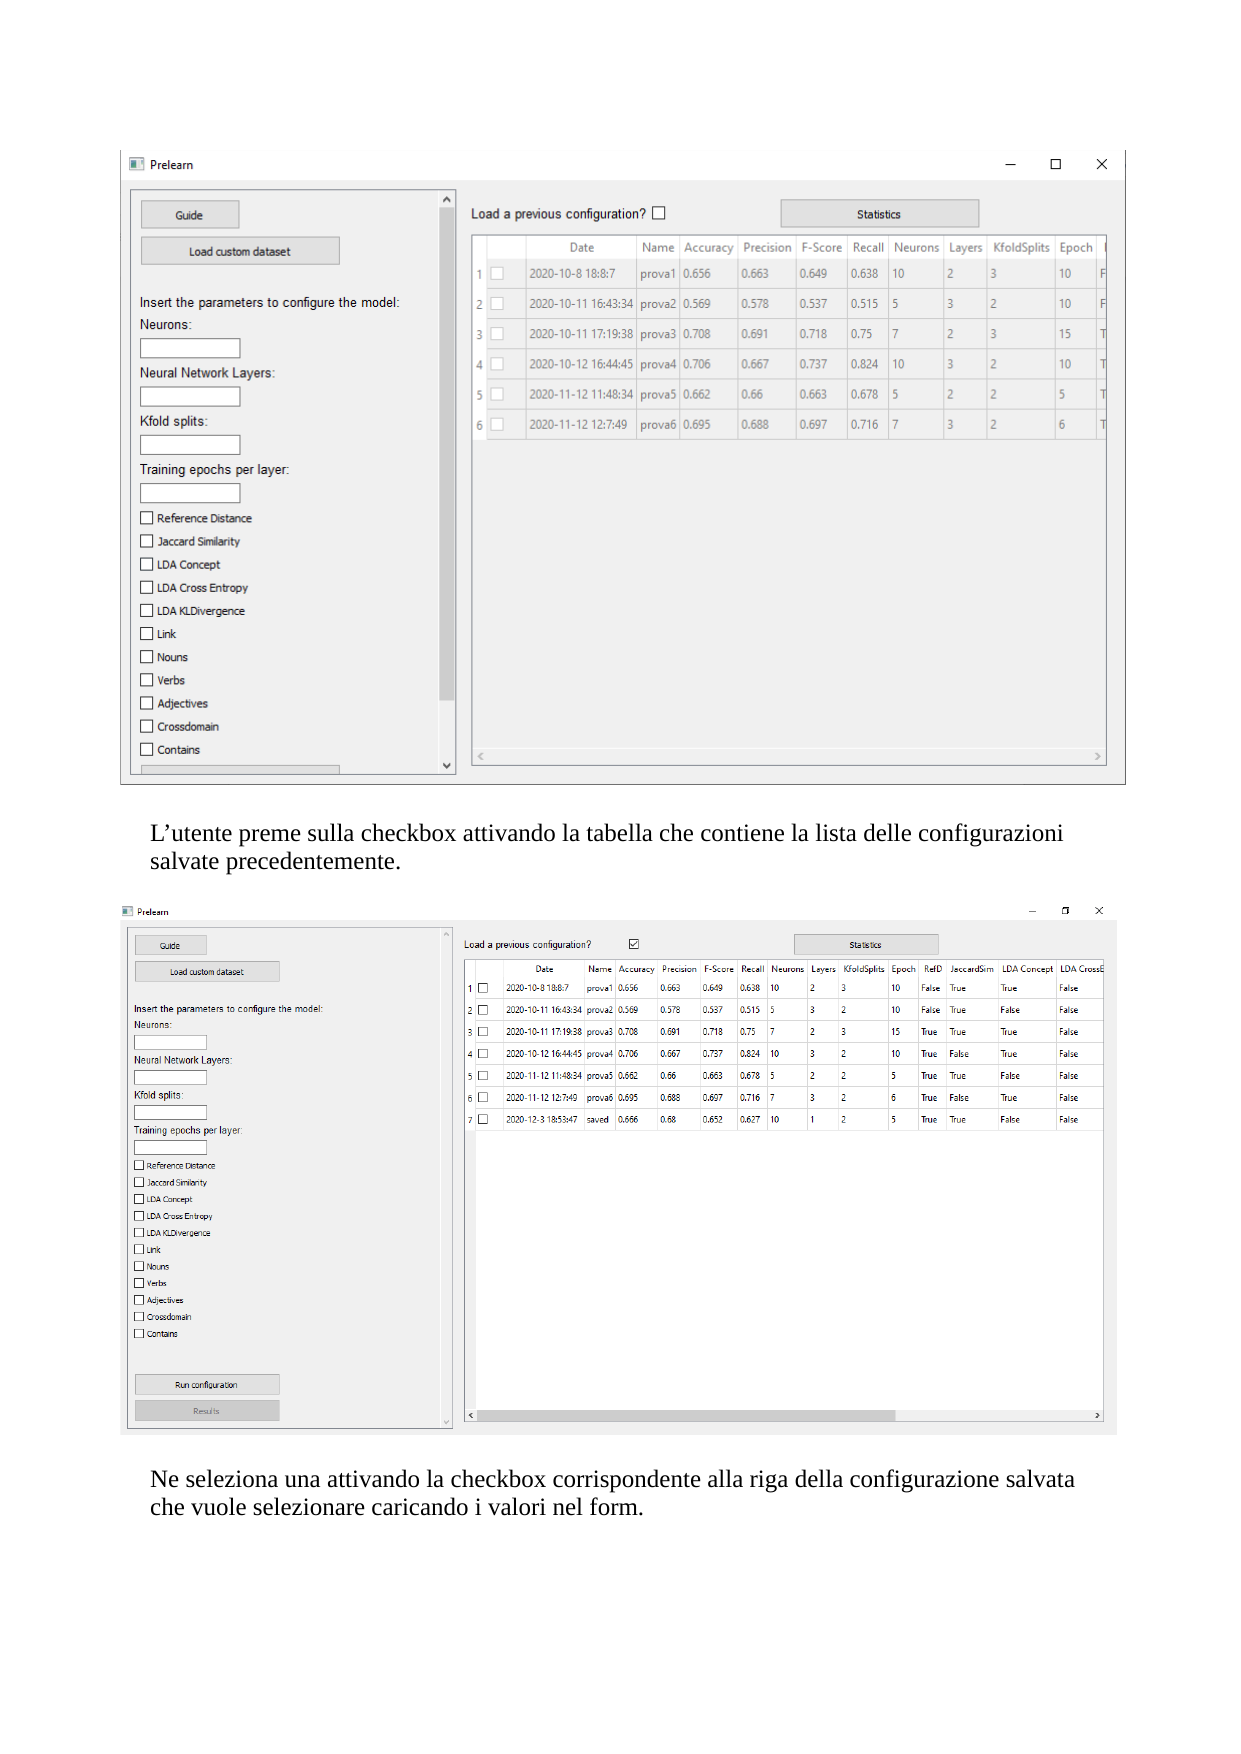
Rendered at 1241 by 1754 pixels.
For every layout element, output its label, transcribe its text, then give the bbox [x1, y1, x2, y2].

text Ne seleziona una attivando la checkbox corrispondente alla riga della configurazione salvata che vuole selezionare caricando i valori nel form. [150, 1464, 1090, 1521]
text L’utente preme sulla checkbox attivando la tabella che contiene la lista delle configurazioni salvate precedentemente. [150, 818, 1090, 875]
